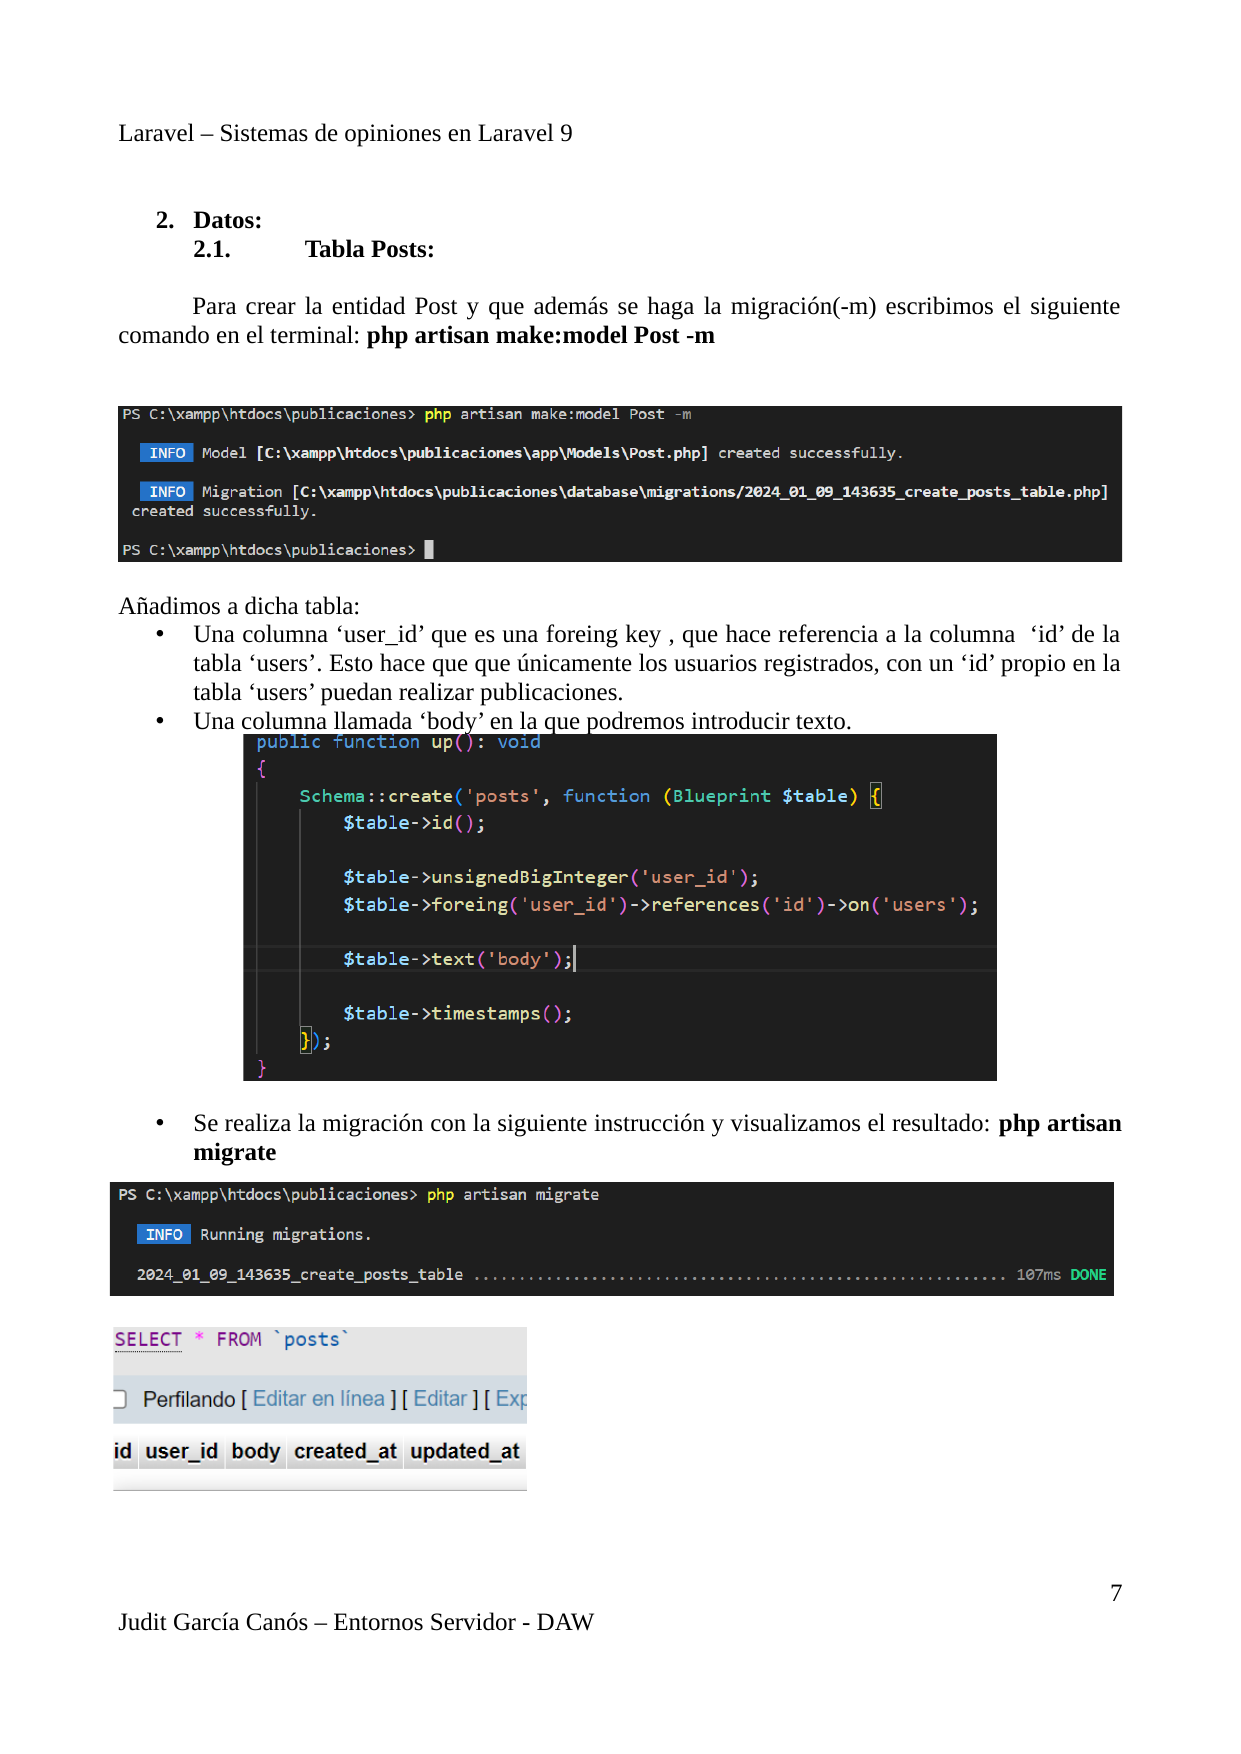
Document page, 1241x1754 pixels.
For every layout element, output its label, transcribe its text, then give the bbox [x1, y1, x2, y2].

list Una columna llamada ‘body’ en la que podremos introducir texto. [156, 706, 1122, 734]
text Añadimos a dicha tabla: [118, 591, 1122, 619]
list Una columna ‘user_id’ que es una foreing key , que hace referencia a la columna ‘id’ de la tabla ‘users’. Esto hace que que únicamente los usuarios registrados, con un ‘id’ propio en la tabla ‘users’ puedan realizar publicaciones. [156, 619, 1122, 706]
list Tabla Posts: [193, 234, 1122, 263]
list Se realiza la migración con la siguiente instrucción y visualizamos el resultado: php artisan migrate [156, 1108, 1122, 1166]
picture [113, 1327, 527, 1491]
picture [118, 406, 1123, 562]
text Para crear la entidad Post y que además se haga la migración(-m) escribimos el siguiente comando en el terminal: php artisan make:model Post -m [118, 291, 1122, 349]
list Datos: [156, 205, 1122, 234]
picture [243, 734, 997, 1081]
picture [109, 1182, 1114, 1296]
